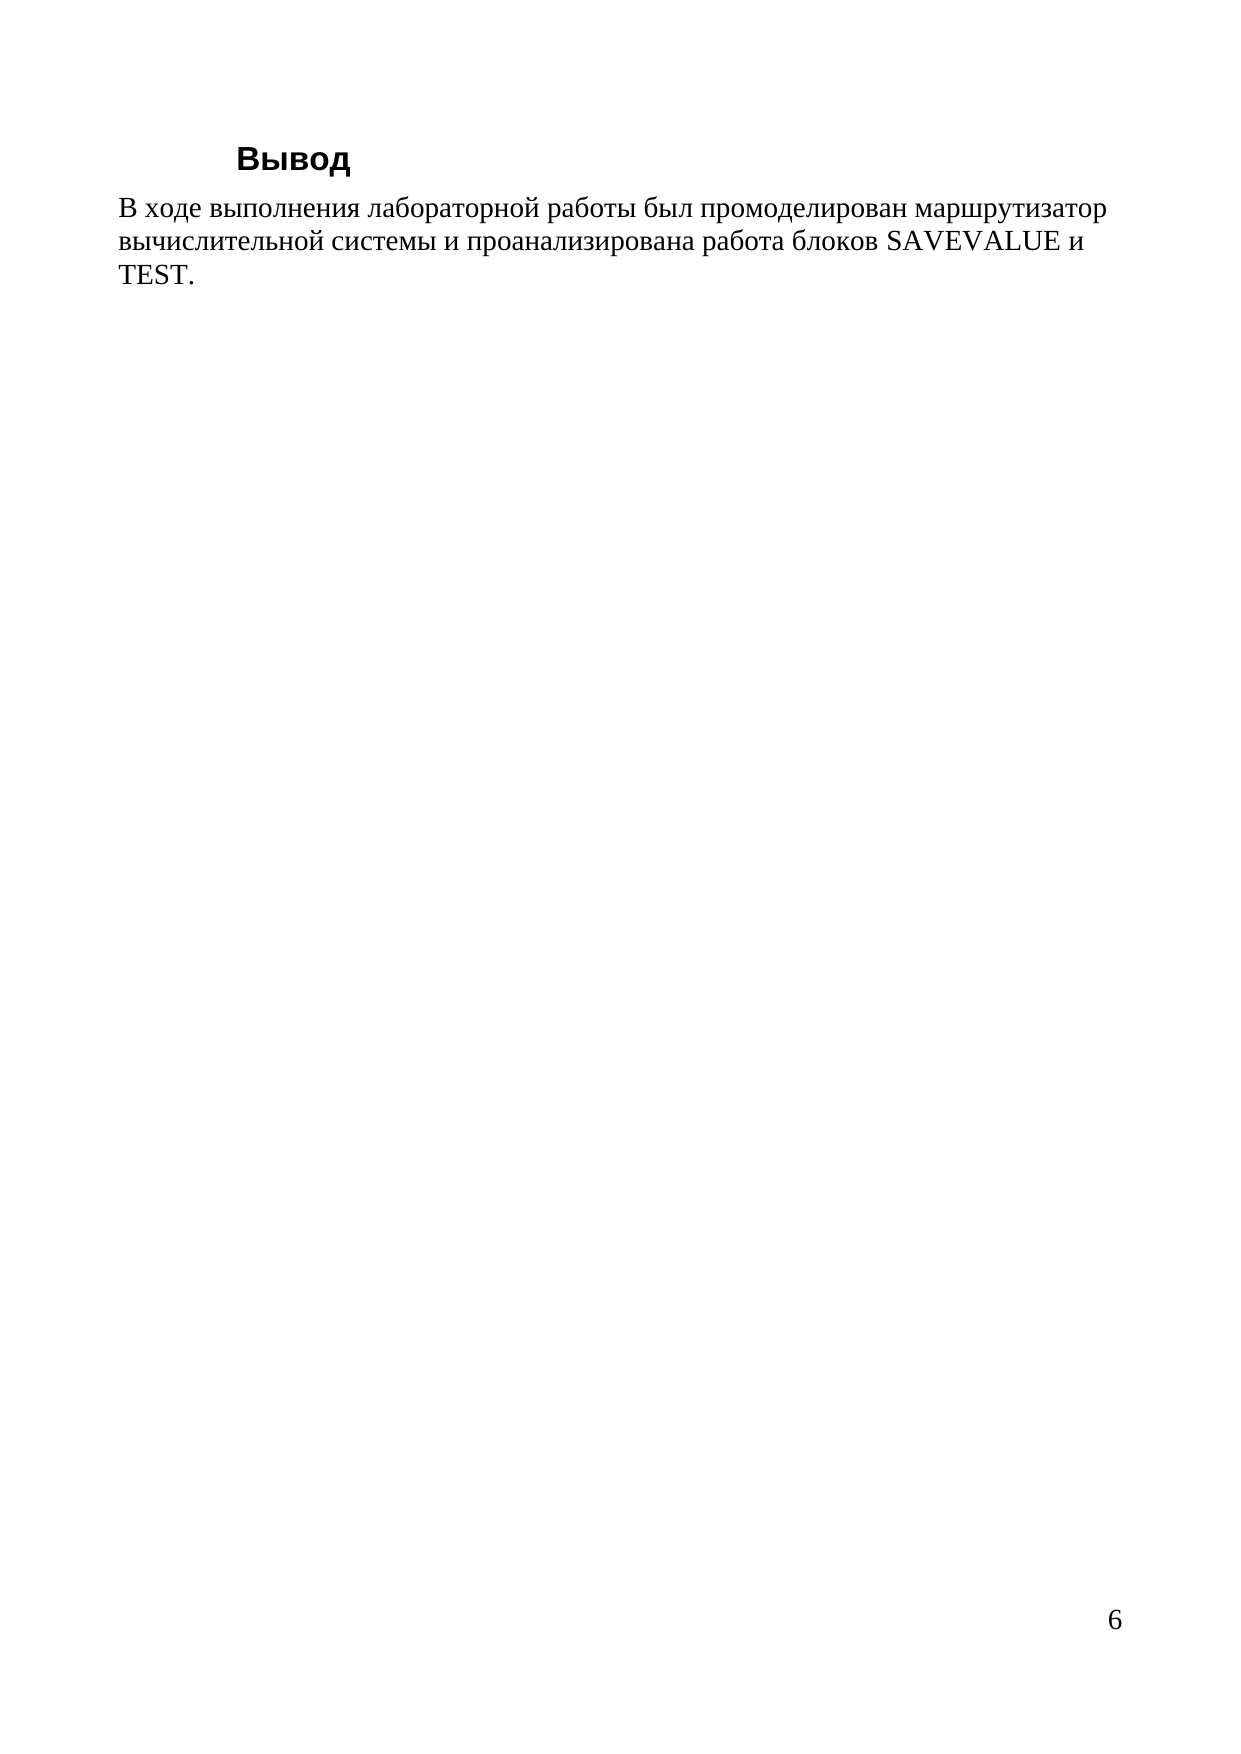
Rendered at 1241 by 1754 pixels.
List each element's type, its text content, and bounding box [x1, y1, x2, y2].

subtitle Вывод [118, 139, 1122, 177]
text В ходе выполнения лабораторной работы был промоделирован маршрутизатор вычислительной системы и проанализирована работа блоков SAVEVALUE и TEST. [118, 190, 1122, 291]
